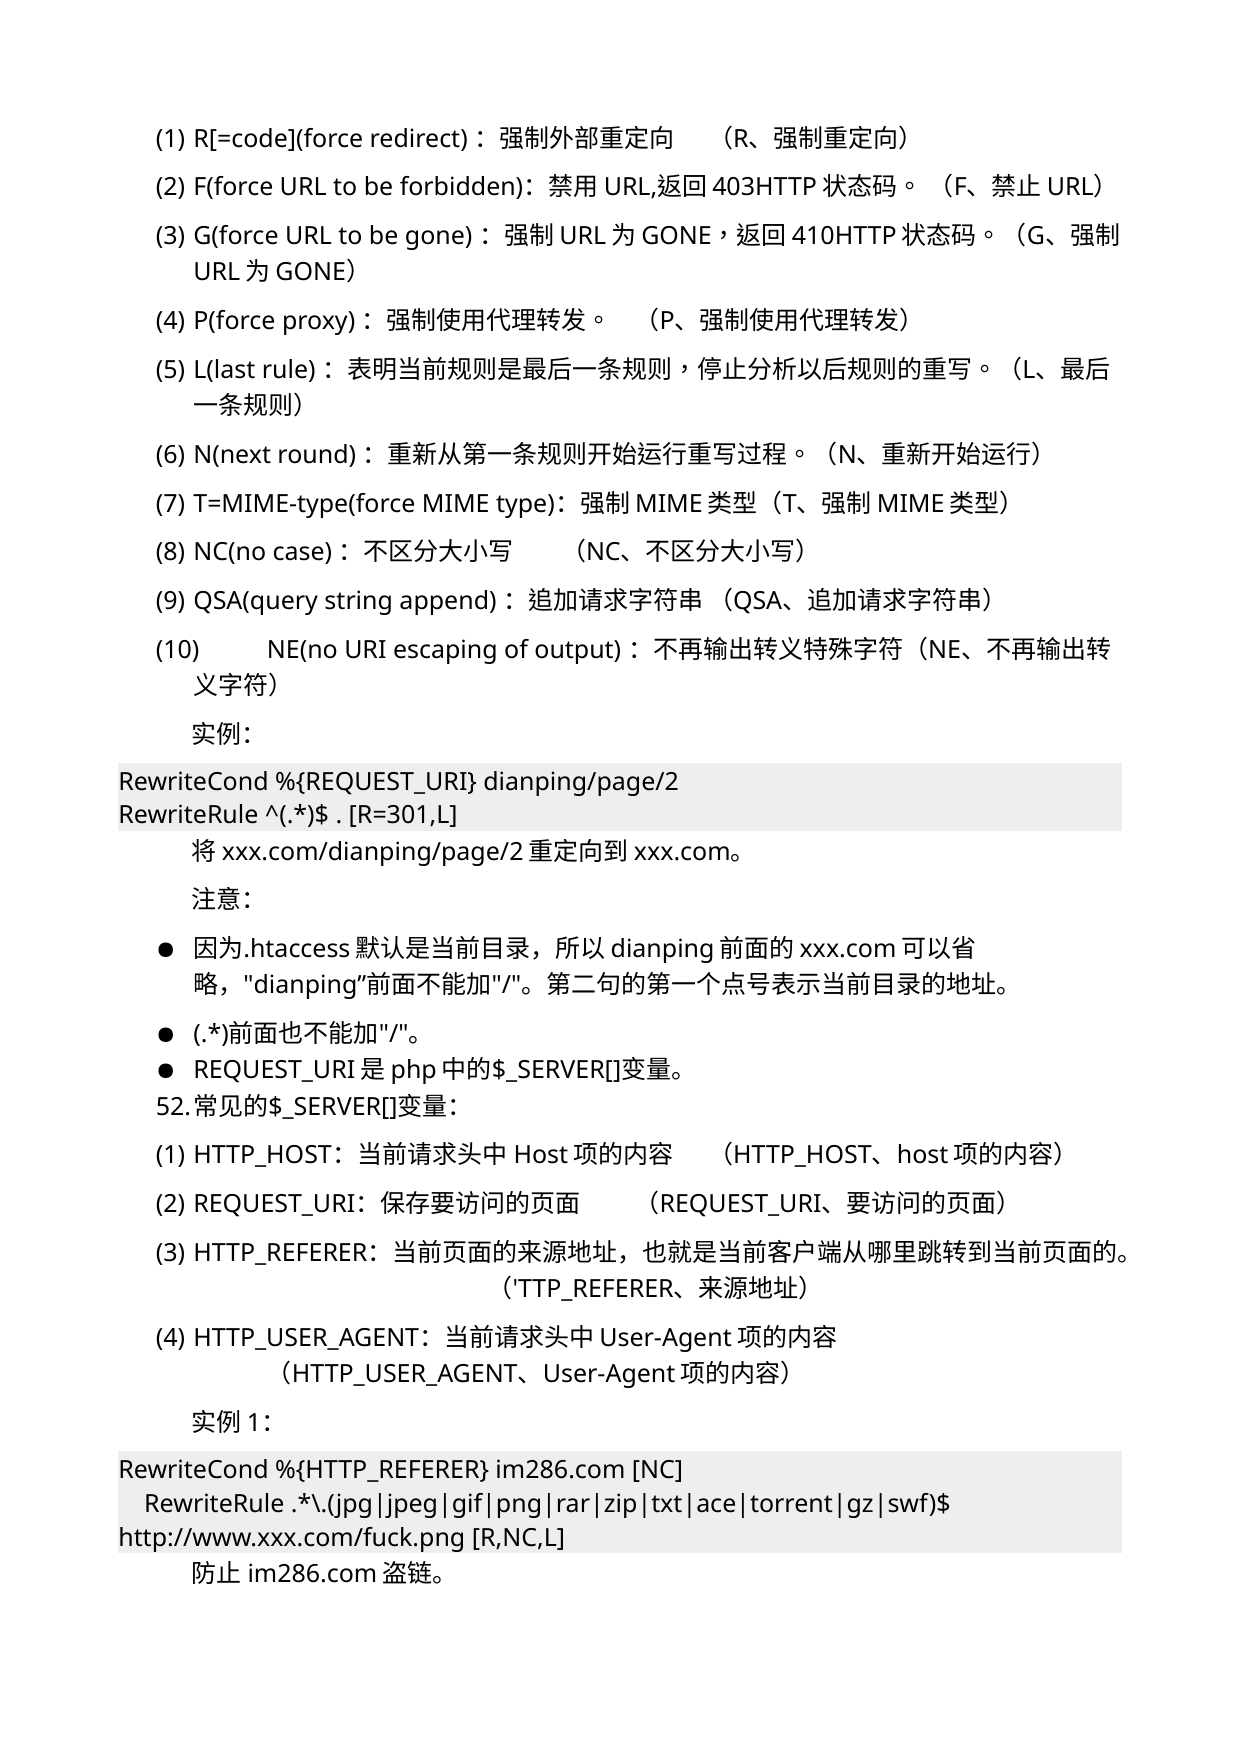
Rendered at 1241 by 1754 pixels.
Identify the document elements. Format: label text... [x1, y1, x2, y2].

text 将xxx.com/dianping/page/2重定向到xxx.com。 [118, 831, 1122, 867]
list T=MIME-type(force MIME type)：强制MIME类型（T、强制MIME类型） [156, 483, 1122, 519]
table_header RewriteCond %{REQUEST_URI} dianping/page/2 RewriteRule ^(.*)$ . [R=301,L] [118, 763, 1122, 831]
text 实例： [118, 714, 1122, 751]
list REQUEST_URI：保存要访问的页面 （REQUEST_URI、要访问的页面） [156, 1184, 1122, 1220]
table_header RewriteCond %{HTTP_REFERER} im286.com [NC] RewriteRule .*\.(jpg|jpeg|gif|png|rar|zip|txt|ace|torrent|gz|swf)$ http://www.xxx.com/fuck.png [R,NC,L] [118, 1451, 1122, 1553]
list 因为.htaccess默认是当前目录，所以dianping前面的xxx.com可以省略，"dianping”前面不能加"/"。第二句的第一个点号表示当前目录的地址。 [156, 929, 1122, 1001]
list QSA(query string append) ：追加请求字符串 （QSA、追加请求字符串） [156, 581, 1122, 617]
list P(force proxy) ：强制使用代理转发。 （P、强制使用代理转发） [156, 301, 1122, 337]
list R[=code](force redirect) ：强制外部重定向 （R、强制重定向） [156, 118, 1122, 154]
list HTTP_REFERER：当前页面的来源地址，也就是当前客户端从哪里跳转到当前页面的。 （'TTP_REFERER、来源地址） [156, 1232, 1122, 1305]
list NE(no URI escaping of output) ：不再输出转义特殊字符（NE、不再输出转义字符） [156, 629, 1122, 702]
list HTTP_USER_AGENT：当前请求头中User-Agent项的内容 （HTTP_USER_AGENT、User-Agent项的内容） [156, 1317, 1122, 1390]
list (.*)前面也不能加"/"。 [156, 1014, 1122, 1050]
list HTTP_HOST：当前请求头中 Host项的内容 （HTTP_HOST、host项的内容） [156, 1135, 1122, 1171]
list 常见的$_SERVER[]变量： [156, 1086, 1122, 1122]
list NC(no case) ：不区分大小写 （NC、不区分大小写） [156, 532, 1122, 568]
list N(next round) ：重新从第一条规则开始运行重写过程。（N、重新开始运行） [156, 434, 1122, 471]
list L(last rule) ：表明当前规则是最后一条规则，停止分析以后规则的重写。（L、最后一条规则） [156, 349, 1122, 422]
list G(force URL to be gone) ：强制URL为GONE，返回410HTTP状态码。（G、强制URL为GONE） [156, 216, 1122, 288]
list F(force URL to be forbidden)：禁用URL,返回403HTTP状态码。 （F、禁止URL） [156, 167, 1122, 203]
list REQUEST_URI是php中的$_SERVER[]变量。 [156, 1050, 1122, 1086]
text 防止 im286.com盗链。 [118, 1553, 1122, 1590]
text 注意： [118, 880, 1122, 916]
text 实例1： [118, 1402, 1122, 1439]
